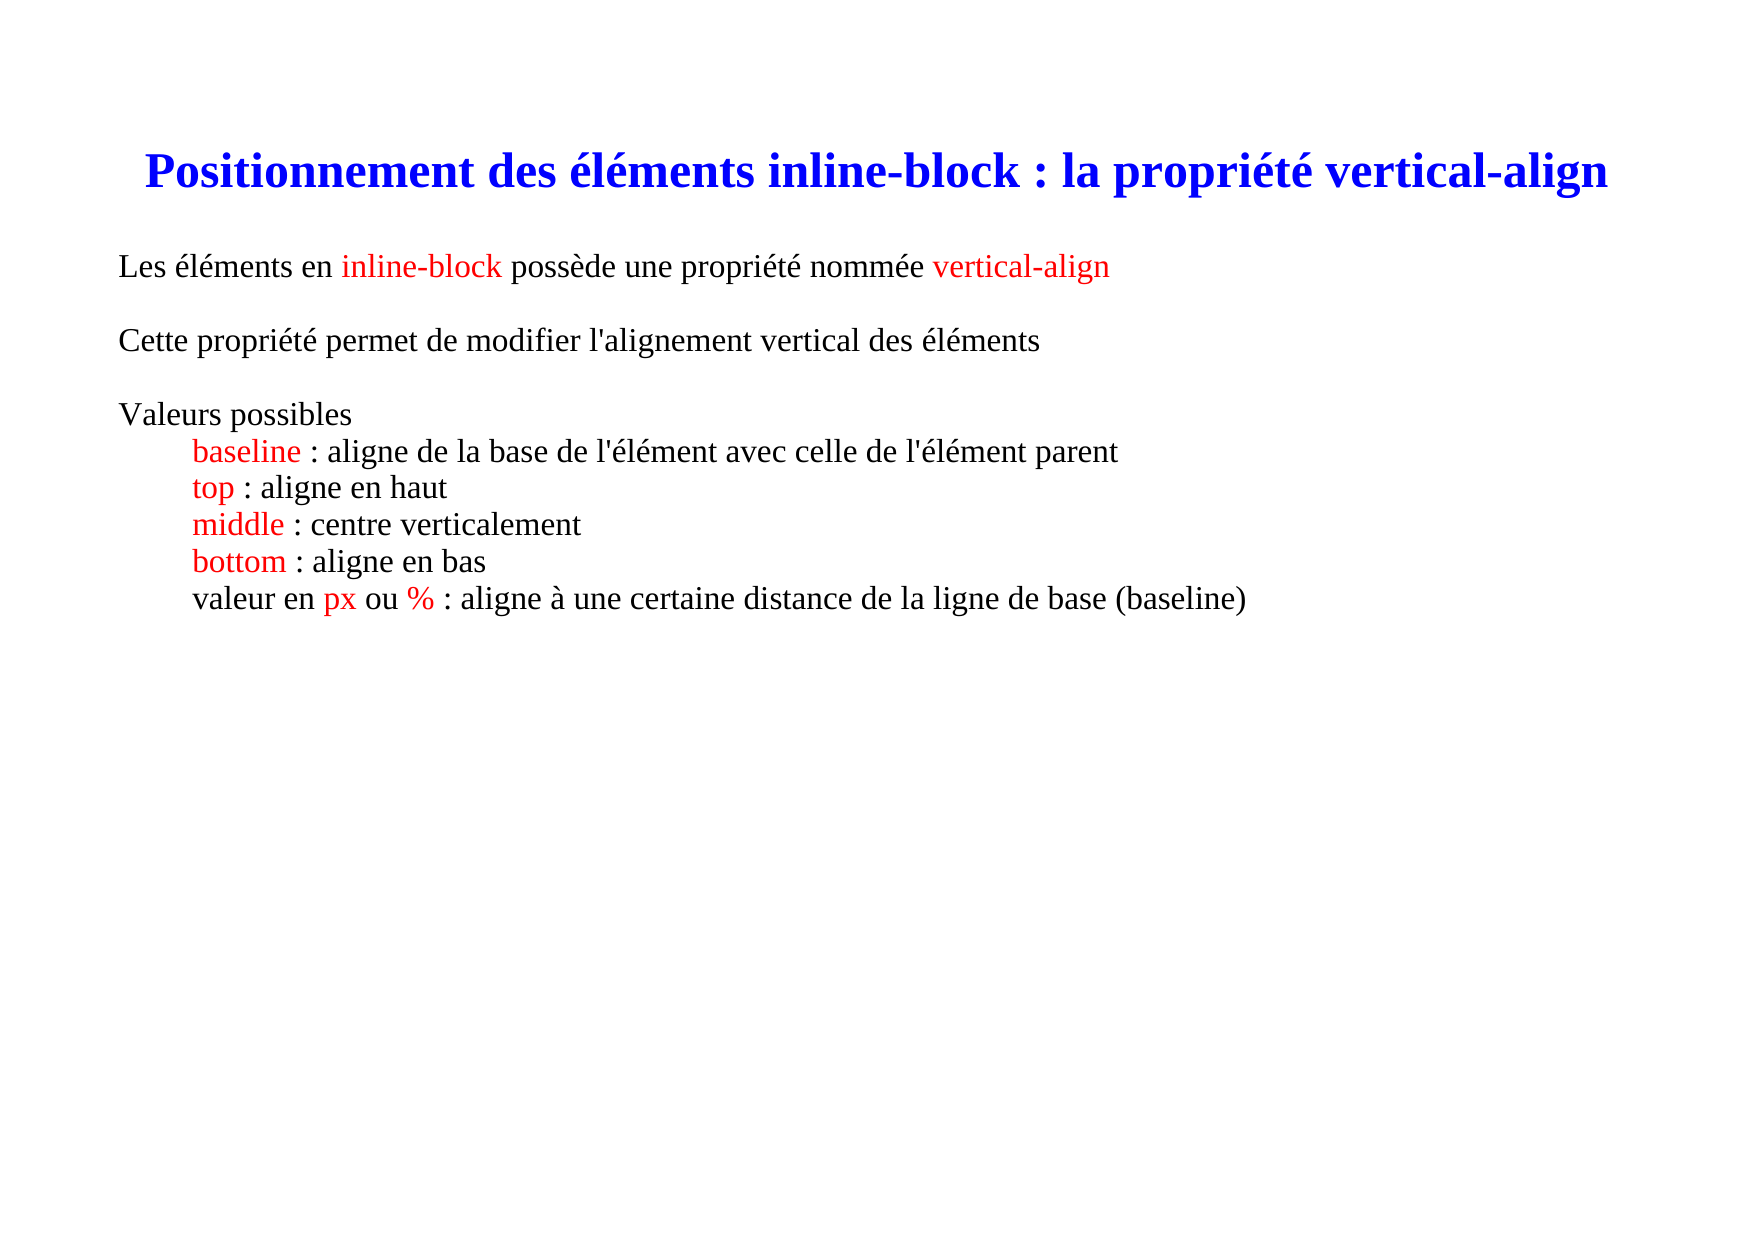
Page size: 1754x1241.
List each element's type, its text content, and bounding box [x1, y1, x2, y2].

text bottom : aligne en bas [118, 543, 1636, 580]
text Valeurs possibles [118, 395, 1636, 432]
text Cette propriété permet de modifier l'alignement vertical des éléments [118, 322, 1636, 358]
text Les éléments en inline-block possède une propriété nommée vertical-align [118, 248, 1636, 285]
subtitle Positionnement des éléments inline-block : la propriété vertical-align [118, 143, 1636, 198]
text valeur en px ou % : aligne à une certaine distance de la ligne de base (baseline) [118, 580, 1636, 617]
text top : aligne en haut [118, 469, 1636, 506]
text baseline : aligne de la base de l'élément avec celle de l'élément parent [118, 432, 1636, 469]
text middle : centre verticalement [118, 506, 1636, 543]
